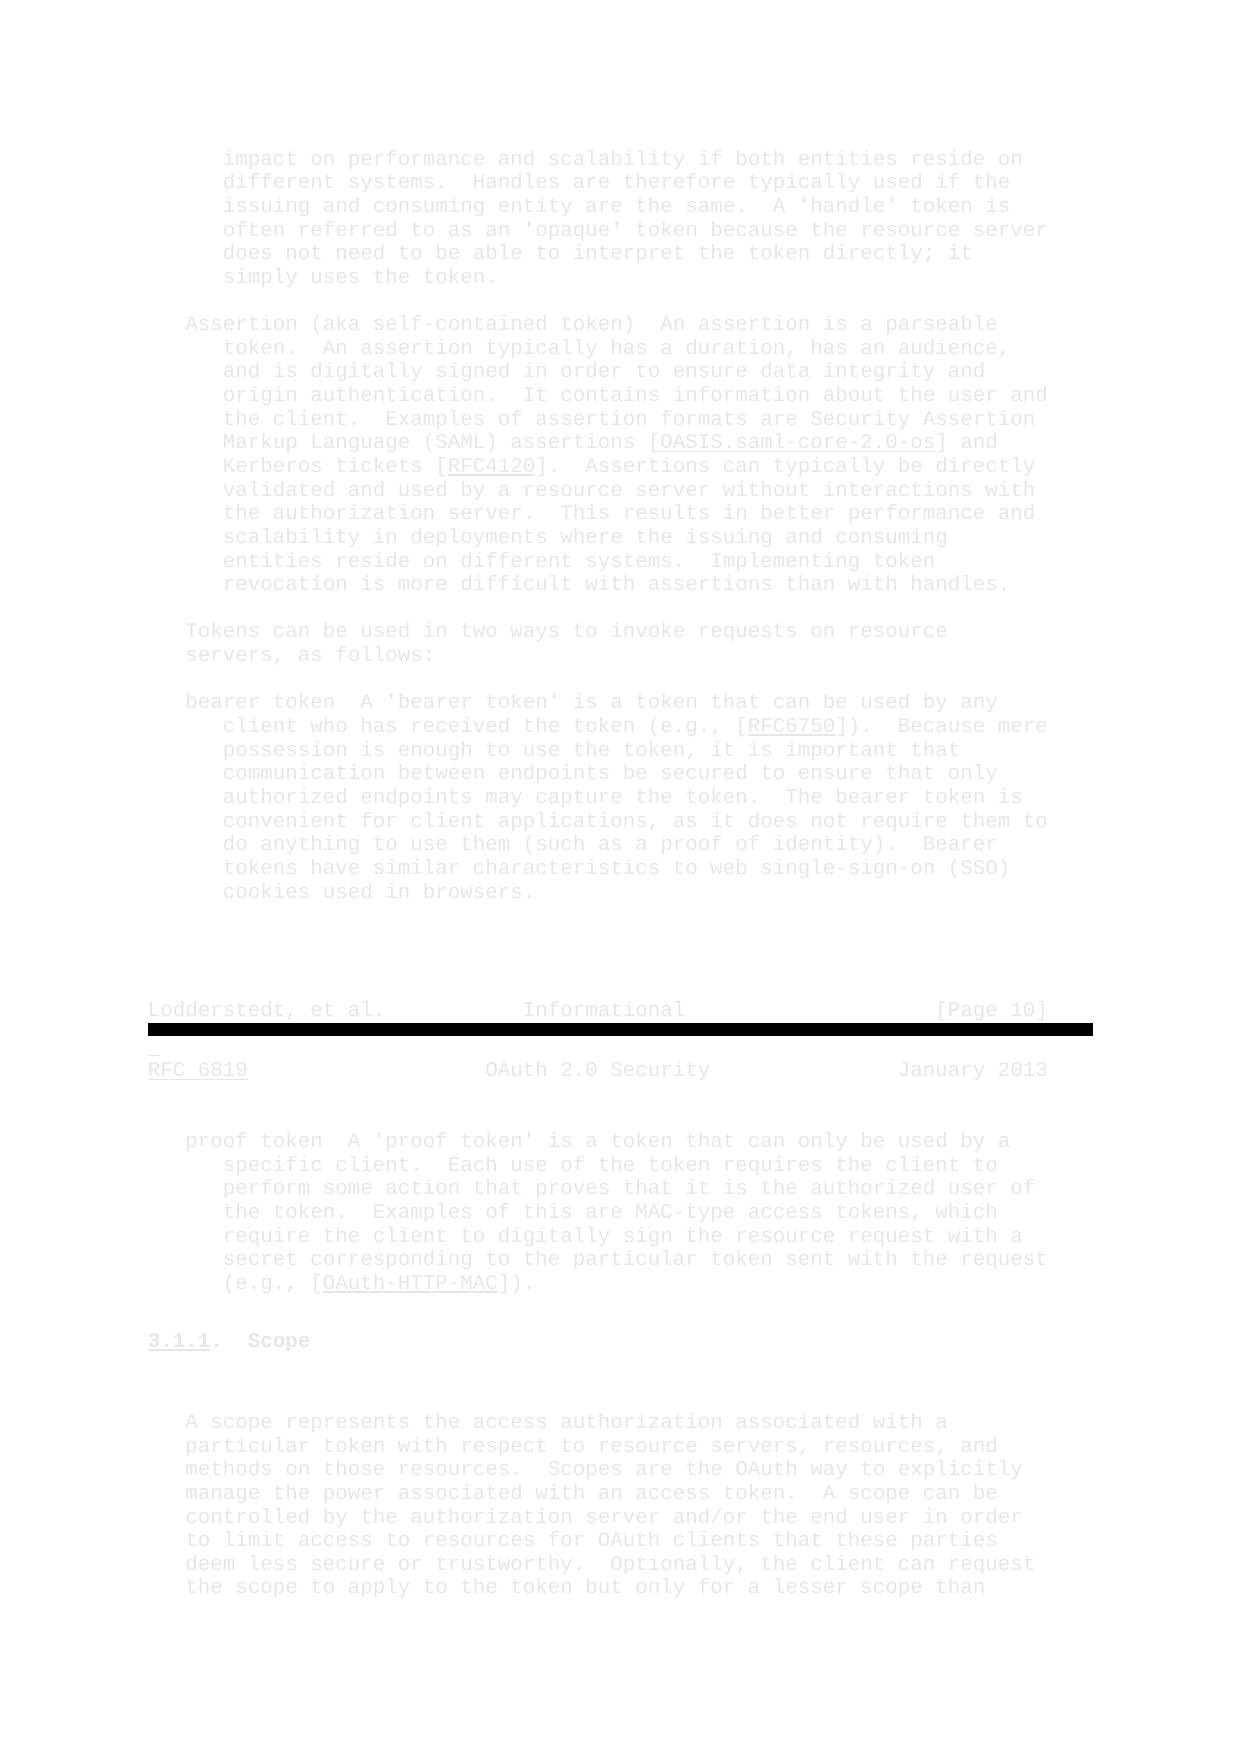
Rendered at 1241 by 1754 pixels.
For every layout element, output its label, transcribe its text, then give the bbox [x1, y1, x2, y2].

text deem less secure or trustworthy. Optionally, the client can request [148, 1553, 1093, 1577]
text specific client. Each use of the token requires the client to [148, 1154, 1093, 1177]
text authorized endpoints may capture the token. The bearer token is [148, 786, 1093, 810]
text bearer token A 'bearer token' is a token that can be used by any [148, 691, 1093, 715]
text does not need to be able to interpret the token directly; it [148, 242, 1093, 266]
text communication between endpoints be secured to ensure that only [148, 762, 1093, 786]
text the authorization server. This results in better performance and [148, 502, 1093, 526]
text RFC 6819 OAuth 2.0 Security January 2013 [148, 1059, 1093, 1083]
text validated and used by a resource server without interactions with [148, 479, 1093, 502]
text Lodderstedt, et al. Informational [Page 10] [148, 999, 1093, 1022]
text tokens have similar characteristics to web single-sign-on (SSO) [148, 857, 1093, 881]
text require the client to digitally sign the resource request with a [148, 1225, 1093, 1248]
text perform some action that proves that it is the authorized user of [148, 1177, 1093, 1201]
text Kerberos tickets [RFC4120]. Assertions can typically be directly [148, 455, 1093, 479]
text Tokens can be used in two ways to invoke requests on resource [148, 621, 1093, 644]
text convenient for client applications, as it does not require them to [148, 810, 1093, 833]
text 3.1.1. Scope [148, 1330, 1093, 1353]
text the scope to apply to the token but only for a lesser scope than [148, 1577, 1093, 1600]
text client who has received the token (e.g., [RFC6750]). Because mere [148, 715, 1093, 739]
text (e.g., [OAuth-HTTP-MAC]). [148, 1272, 1093, 1296]
text impact on performance and scalability if both entities reside on [148, 148, 1093, 171]
text the client. Examples of assertion formats are Security Assertion [148, 408, 1093, 431]
text Assertion (aka self-contained token) An assertion is a parseable [148, 313, 1093, 337]
text different systems. Handles are therefore typically used if the [148, 171, 1093, 195]
text methods on those resources. Scopes are the OAuth way to explicitly [148, 1458, 1093, 1482]
text the token. Examples of this are MAC-type access tokens, which [148, 1201, 1093, 1225]
text entities reside on different systems. Implementing token [148, 549, 1093, 573]
text often referred to as an 'opaque' token because the resource server [148, 218, 1093, 242]
text issuing and consuming entity are the same. A 'handle' token is [148, 195, 1093, 218]
text manage the power associated with an access token. A scope can be [148, 1482, 1093, 1506]
text origin authentication. It contains information about the user and [148, 384, 1093, 408]
text servers, as follows: [148, 644, 1093, 668]
text to limit access to resources for OAuth clients that these parties [148, 1529, 1093, 1553]
text Markup Language (SAML) assertions [OASIS.saml-core-2.0-os] and [148, 431, 1093, 455]
text A scope represents the access authorization associated with a [148, 1411, 1093, 1435]
text revocation is more difficult with assertions than with handles. [148, 573, 1093, 597]
text controlled by the authorization server and/or the end user in order [148, 1506, 1093, 1529]
text secret corresponding to the particular token sent with the request [148, 1248, 1093, 1272]
text and is digitally signed in order to ensure data integrity and [148, 360, 1093, 384]
text possession is enough to use the token, it is important that [148, 739, 1093, 762]
text cookies used in browsers. [148, 881, 1093, 904]
text scalability in deployments where the issuing and consuming [148, 526, 1093, 549]
text particular token with respect to resource servers, resources, and [148, 1435, 1093, 1458]
text proof token A 'proof token' is a token that can only be used by a [148, 1130, 1093, 1154]
text do anything to use them (such as a proof of identity). Bearer [148, 833, 1093, 857]
text token. An assertion typically has a duration, has an audience, [148, 337, 1093, 360]
text simply uses the token. [148, 266, 1093, 289]
